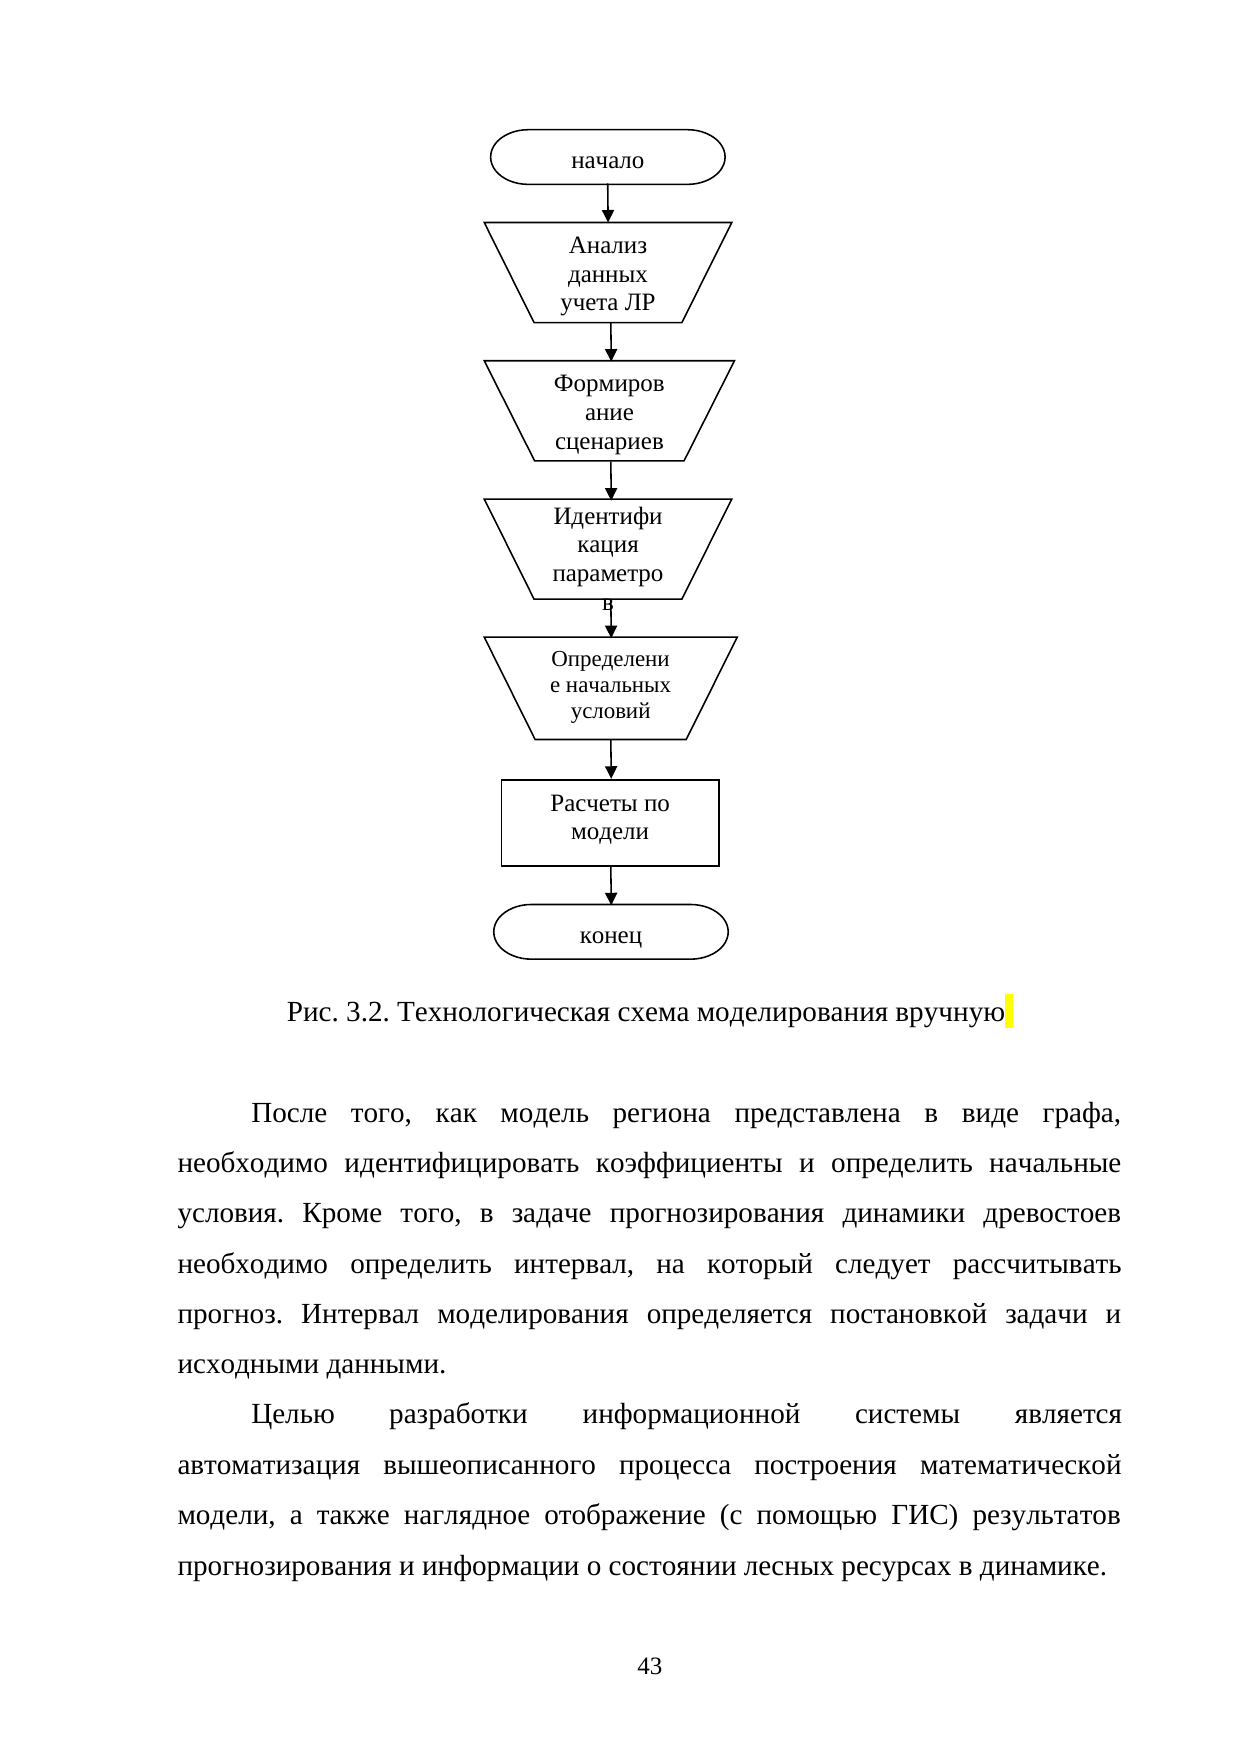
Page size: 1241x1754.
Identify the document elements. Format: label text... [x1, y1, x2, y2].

text После того, как модель региона представлена в виде графа, необходимо идентифицировать коэффициенты и определить начальные условия. Кроме того, в задаче прогнозирования динамики древостоев необходимо определить интервал, на который следует рассчитывать прогноз. Интервал моделирования определяется постановкой задачи и исходными данными. [177, 1095, 1122, 1380]
text Целью разработки информационной системы является автоматизация вышеописанного процесса построения математической модели, а также наглядное отображение (с помощью ГИС) результатов прогнозирования и информации о состоянии лесных ресурсах в динамике. [177, 1397, 1122, 1581]
text Рис. 3.2. Технологическая схема моделирования вручную [177, 994, 1122, 1028]
